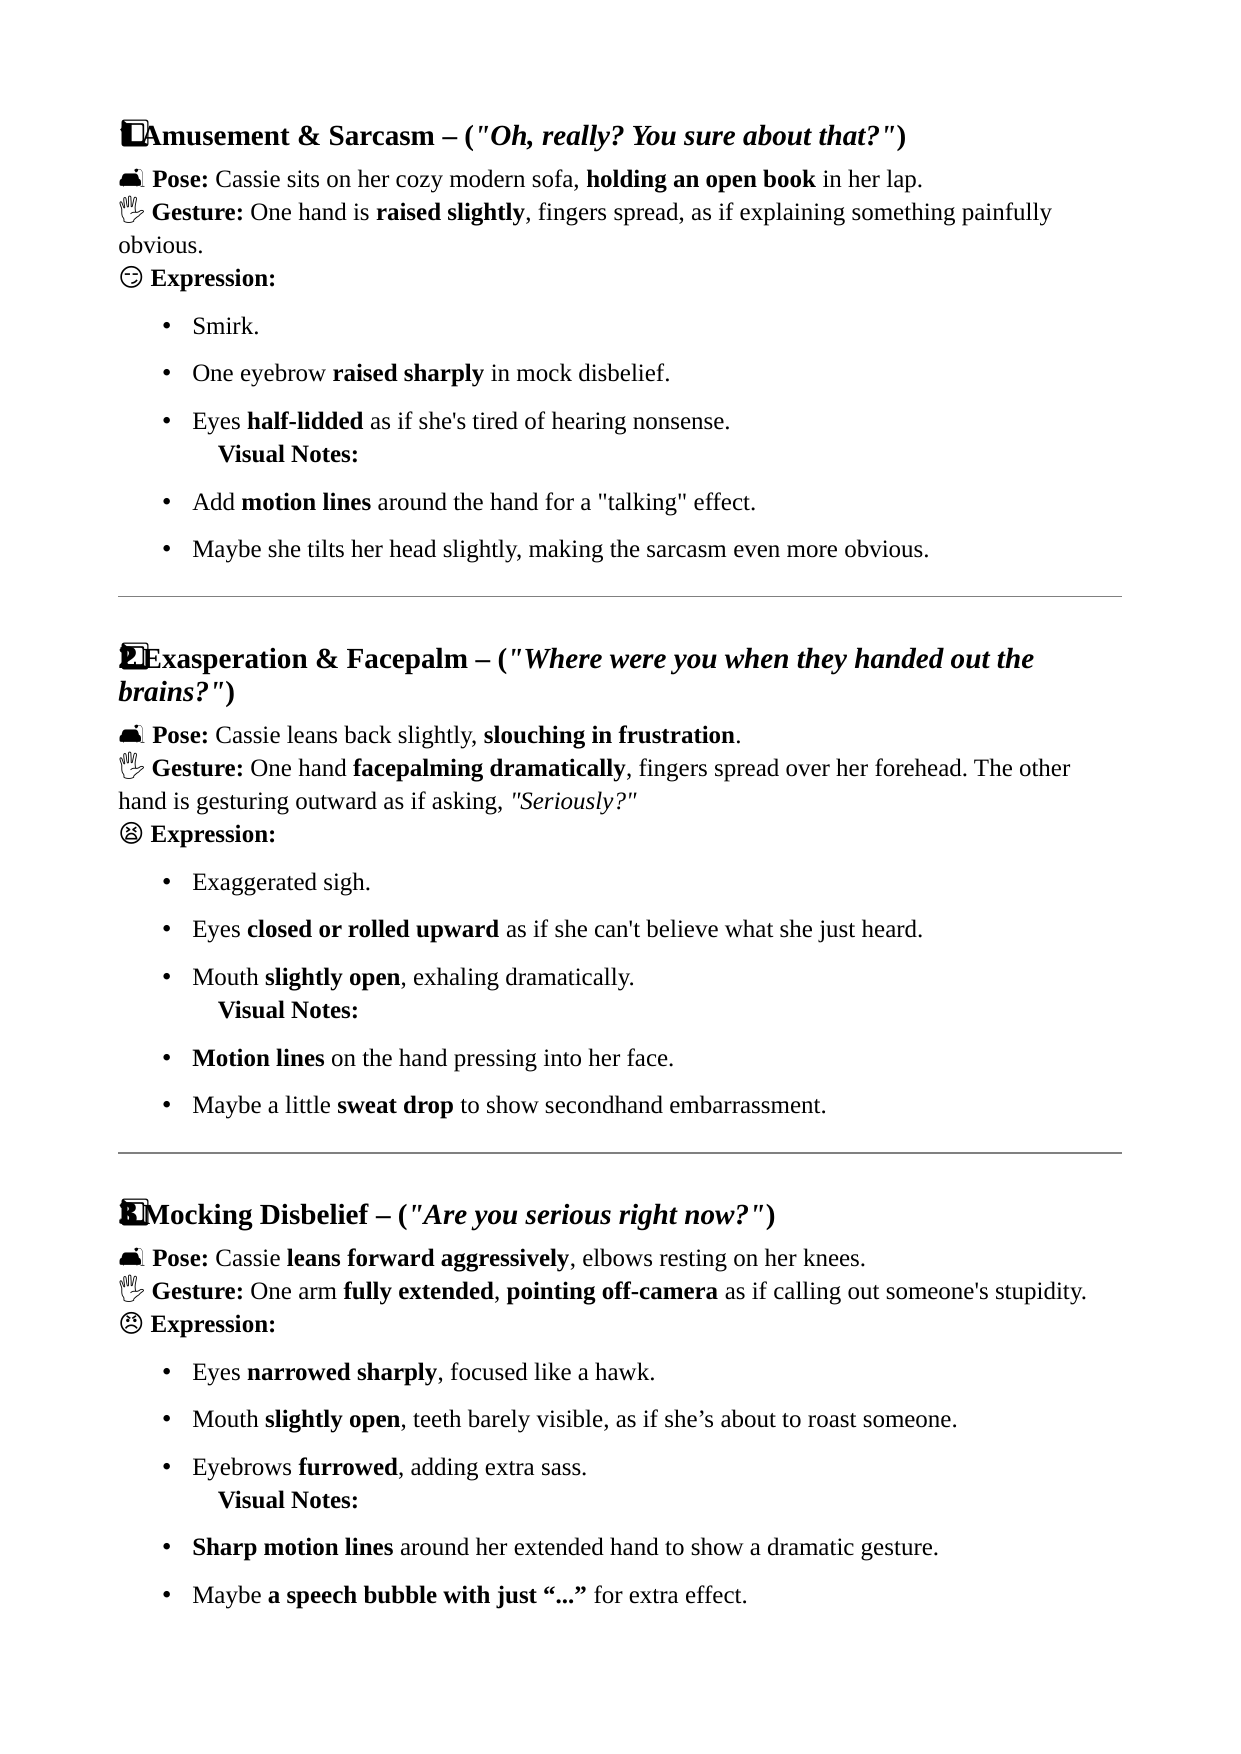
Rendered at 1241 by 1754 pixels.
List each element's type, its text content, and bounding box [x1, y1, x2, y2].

list Exaggerated sigh. [162, 867, 1122, 896]
subtitle 3️⃣ Mocking Disbelief – ("Are you serious right now?") [118, 1197, 1122, 1230]
list One eyebrow raised sharply in mock disbelief. [162, 358, 1122, 387]
list Eyes narrowed sharply, focused like a hawk. [162, 1357, 1122, 1385]
text 🛋 Pose: Cassie leans back slightly, slouching in frustration. 🖐 Gesture: One hand facepalming dramatically, fingers spread over her forehead. The other hand is gesturing outward as if asking, "Seriously?" 😫 Expression: [118, 720, 1122, 848]
subtitle 1️⃣ Amusement & Sarcasm – ("Oh, really? You sure about that?") [118, 118, 1122, 152]
subtitle 2️⃣ Exasperation & Facepalm – ("Where were you when they handed out the brains?") [118, 641, 1122, 708]
list Smirk. [162, 311, 1122, 339]
list Eyebrows furrowed, adding extra sass. 🎨 Visual Notes: [162, 1452, 1122, 1513]
list Sharp motion lines around her extended hand to show a dramatic gesture. [162, 1532, 1122, 1561]
text 🛋 Pose: Cassie sits on her cozy modern sofa, holding an open book in her lap. 🖐 Gesture: One hand is raised slightly, fingers spread, as if explaining something painfully obvious. 😏 Expression: [118, 164, 1122, 292]
list Eyes closed or rolled upward as if she can't believe what she just heard. [162, 914, 1122, 943]
list Add motion lines around the hand for a "talking" effect. [162, 487, 1122, 515]
list Maybe a little sweat drop to show secondhand embarrassment. [162, 1090, 1122, 1119]
text 🛋 Pose: Cassie leans forward aggressively, elbows resting on her knees. 🖐 Gesture: One arm fully extended, pointing off-camera as if calling out someone's stupidity. 😠 Expression: [118, 1243, 1122, 1338]
list Motion lines on the hand pressing into her face. [162, 1043, 1122, 1072]
list Maybe a speech bubble with just “...” for extra effect. [162, 1580, 1122, 1609]
list Eyes half-lidded as if she's tired of hearing nonsense. 🎨 Visual Notes: [162, 406, 1122, 468]
list Maybe she tilts her head slightly, making the sarcasm even more obvious. [162, 534, 1122, 563]
list Mouth slightly open, teeth barely visible, as if she’s about to roast someone. [162, 1404, 1122, 1433]
list Mouth slightly open, exhaling dramatically. 🎨 Visual Notes: [162, 962, 1122, 1024]
